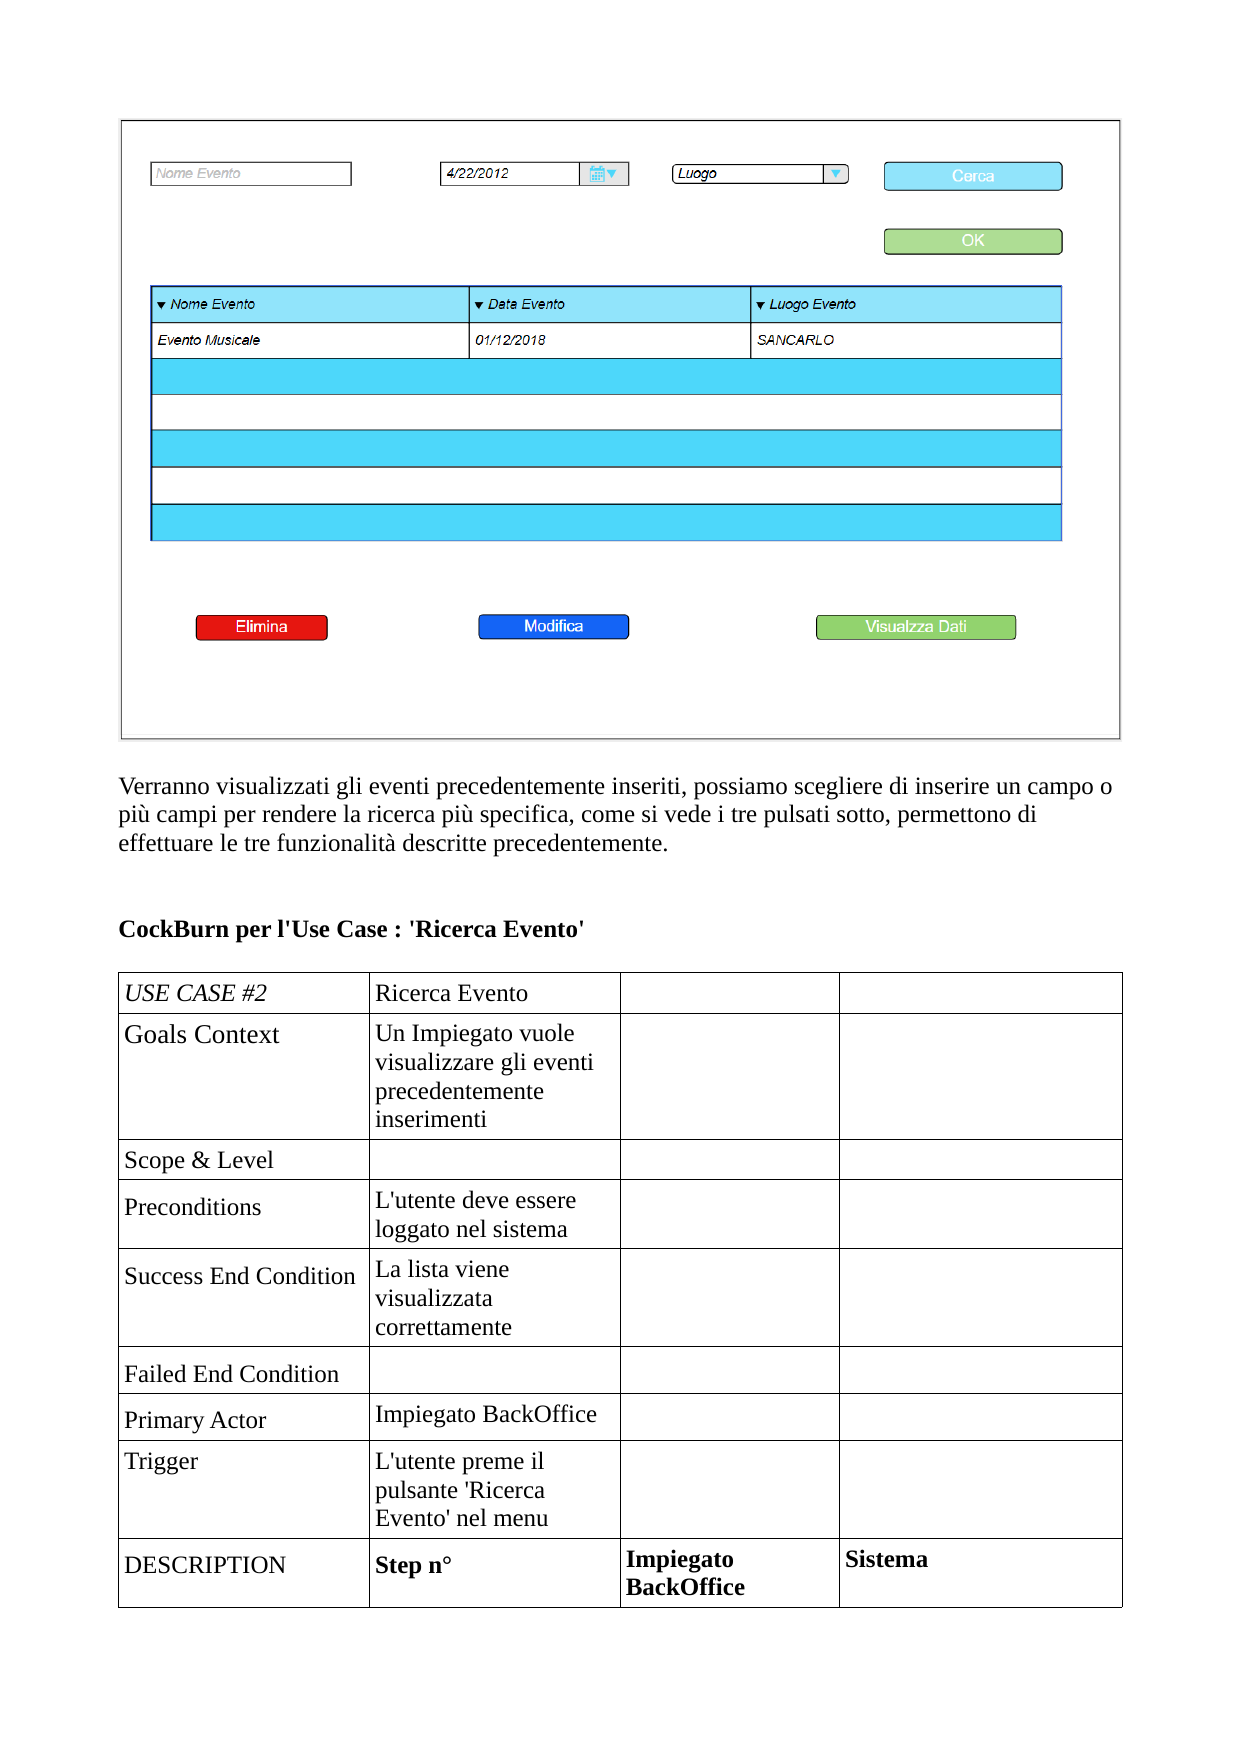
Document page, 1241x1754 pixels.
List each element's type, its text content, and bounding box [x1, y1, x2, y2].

text CockBurn per l'Use Case : 'Ricerca Evento' [118, 914, 1122, 943]
table_cell Un Impiegato vuole visualizzare gli eventi precedentemente inserimenti [370, 1014, 620, 1139]
table_cell [370, 1347, 620, 1393]
table_cell Sistema [840, 1539, 1122, 1607]
table_cell [621, 1014, 839, 1139]
table_cell Trigger [119, 1441, 369, 1538]
table_cell [621, 1249, 839, 1346]
table_cell Impiegato BackOffice [370, 1394, 620, 1440]
picture [118, 118, 1123, 742]
table_cell [840, 1180, 1122, 1248]
table_header [621, 973, 839, 1012]
table_cell [370, 1140, 620, 1179]
table_cell L'utente deve essere loggato nel sistema [370, 1180, 620, 1248]
table_cell Impiegato BackOffice [621, 1539, 839, 1607]
table_cell [840, 1014, 1122, 1139]
table_cell Scope & Level [119, 1140, 369, 1179]
table_cell [840, 1249, 1122, 1346]
table_cell [621, 1394, 839, 1440]
table_cell [840, 1394, 1122, 1440]
table_cell [621, 1347, 839, 1393]
table_cell [840, 1347, 1122, 1393]
table_cell [621, 1140, 839, 1179]
table_cell L'utente preme il pulsante 'Ricerca Evento' nel menu [370, 1441, 620, 1538]
table_cell Failed End Condition [119, 1347, 369, 1393]
table_cell Primary Actor [119, 1394, 369, 1440]
table_cell Goals Context [119, 1014, 369, 1139]
text Verranno visualizzati gli eventi precedentemente inseriti, possiamo scegliere di inserire un campo o più campi per rendere la ricerca più specifica, come si vede i tre pulsati sotto, permettono di effettuare le tre funzionalità descritte precedentemente. [118, 771, 1122, 857]
table_header [840, 973, 1122, 1012]
table_cell Success End Condition [119, 1249, 369, 1346]
table_header USE CASE #2 [119, 973, 369, 1012]
table_cell [840, 1140, 1122, 1179]
table_header Ricerca Evento [370, 973, 620, 1012]
table_cell La lista viene visualizzata correttamente [370, 1249, 620, 1346]
table_cell DESCRIPTION [119, 1539, 369, 1607]
table_cell Preconditions [119, 1180, 369, 1248]
table_cell [621, 1441, 839, 1538]
table_cell [840, 1441, 1122, 1538]
table_cell Step n° [370, 1539, 620, 1607]
table_cell [621, 1180, 839, 1248]
